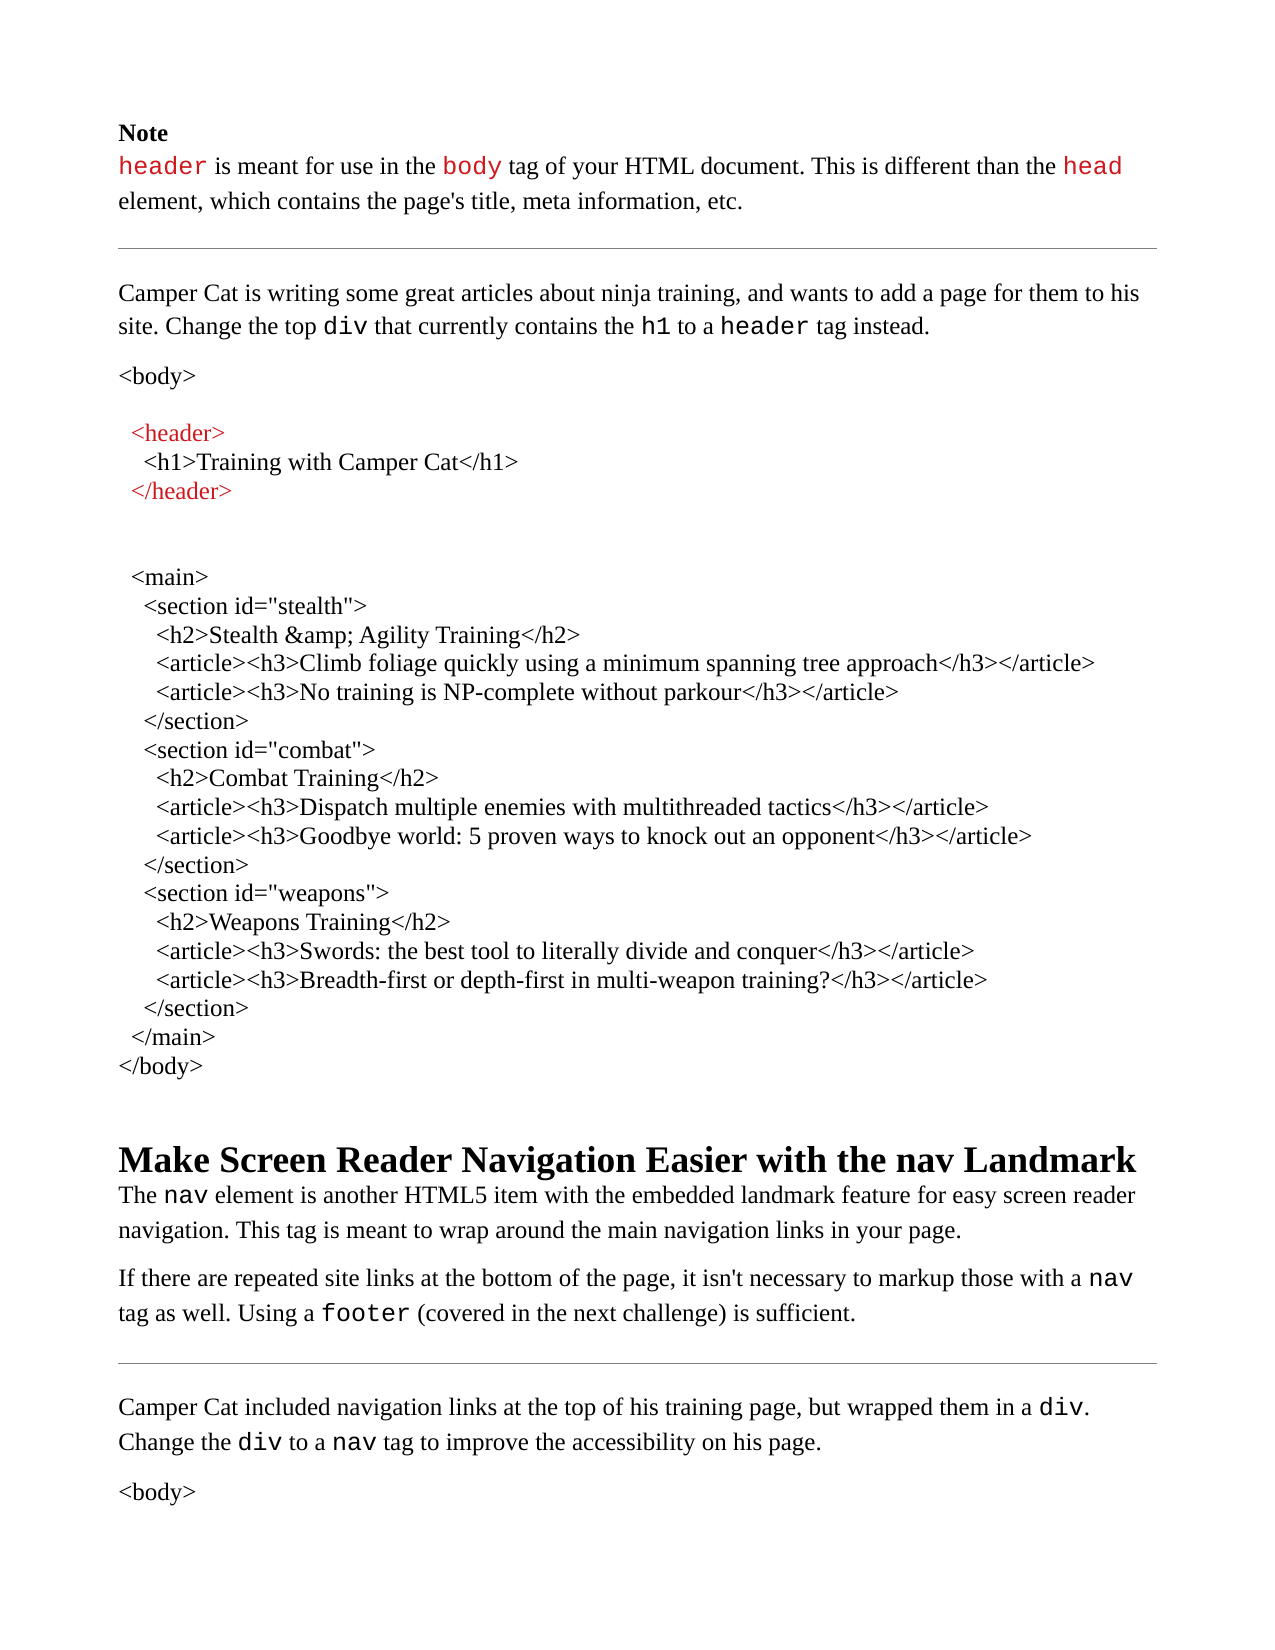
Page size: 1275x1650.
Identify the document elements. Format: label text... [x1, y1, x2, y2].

text <h2>Weapons Training</h2> [118, 907, 1157, 936]
text <section id="combat"> [118, 735, 1157, 763]
text <main> [118, 562, 1157, 591]
text Camper Cat is writing some great articles about ninja training, and wants to add a page for them to his site. Change the top div that currently contains the h1 to a header tag instead. [118, 278, 1157, 342]
text </section> [118, 706, 1157, 735]
text Camper Cat included navigation links at the top of his training page, but wrapped them in a div. Change the div to a nav tag to improve the accessibility on his page. [118, 1392, 1157, 1458]
text The nav element is another HTML5 item with the embedded landmark feature for easy screen reader navigation. This tag is meant to wrap around the main navigation links in your page. [118, 1180, 1157, 1244]
text <article><h3>Breadth-first or depth-first in multi-weapon training?</h3></article> [118, 965, 1157, 993]
text <h1>Training with Camper Cat</h1> [118, 447, 1157, 476]
text If there are repeated site links at the bottom of the page, it isn't necessary to markup those with a nav tag as well. Using a footer (covered in the next challenge) is sufficient. [118, 1263, 1157, 1329]
text <body> [118, 361, 1157, 390]
text </section> [118, 993, 1157, 1022]
text <body> [118, 1477, 1157, 1506]
text <h2>Stealth &amp; Agility Training</h2> [118, 620, 1157, 648]
text </main> [118, 1022, 1157, 1051]
text <article><h3>Goodbye world: 5 proven ways to knock out an opponent</h3></article> [118, 821, 1157, 850]
text <article><h3>Dispatch multiple enemies with multithreaded tactics</h3></article> [118, 792, 1157, 821]
text <section id="weapons"> [118, 878, 1157, 907]
text Note header is meant for use in the body tag of your HTML document. This is different than the head element, which contains the page's title, meta information, etc. [118, 118, 1157, 215]
text <header> [118, 418, 1157, 447]
text <section id="stealth"> [118, 591, 1157, 620]
text <article><h3>No training is NP-complete without parkour</h3></article> [118, 677, 1157, 706]
subtitle Make Screen Reader Navigation Easier with the nav Landmark [118, 1137, 1157, 1180]
text </section> [118, 850, 1157, 878]
text <article><h3>Swords: the best tool to literally divide and conquer</h3></article> [118, 936, 1157, 965]
text <h2>Combat Training</h2> [118, 763, 1157, 792]
text <article><h3>Climb foliage quickly using a minimum spanning tree approach</h3></article> [118, 648, 1157, 677]
text </body> [118, 1051, 1157, 1080]
text </header> [118, 476, 1157, 505]
